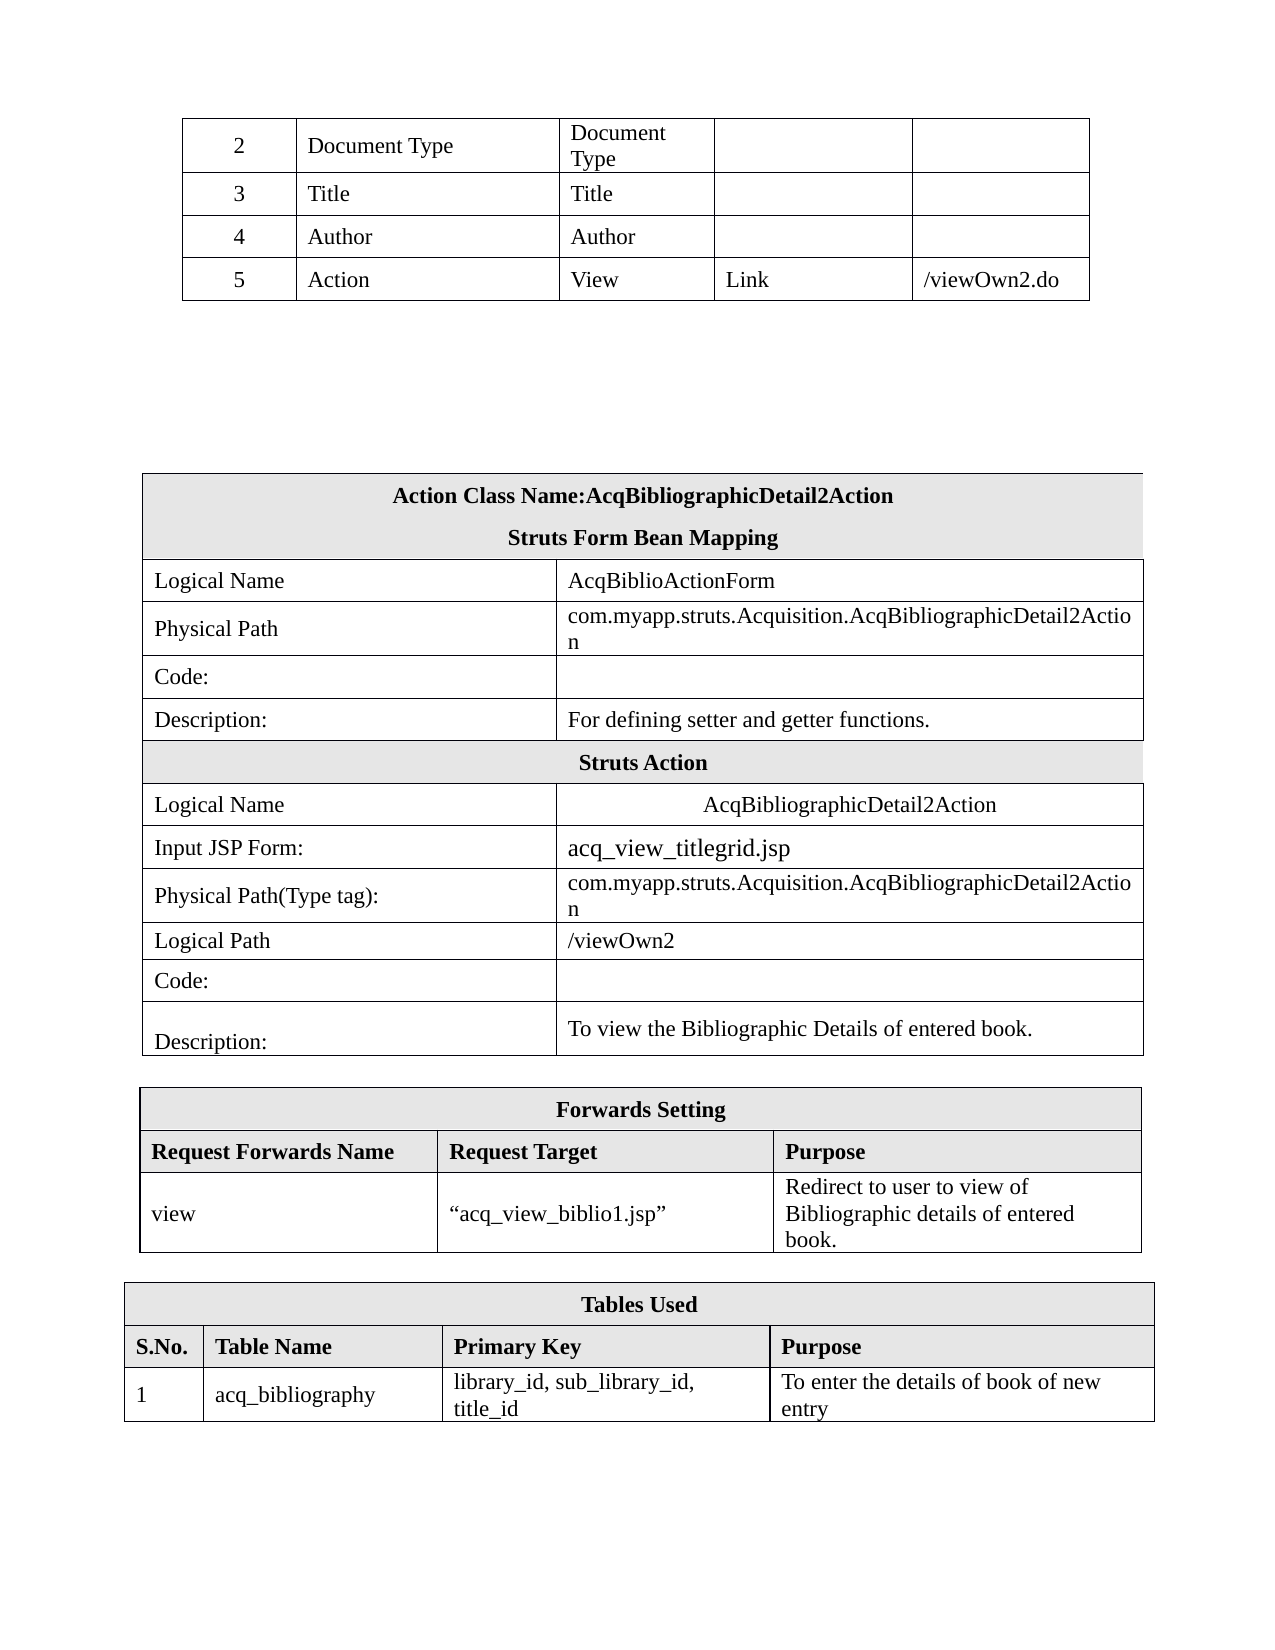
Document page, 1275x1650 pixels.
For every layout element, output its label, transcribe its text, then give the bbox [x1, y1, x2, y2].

table_cell [715, 119, 912, 172]
table_cell Physical Path(Type tag): [143, 869, 556, 922]
table_cell Code: [143, 656, 556, 697]
table_cell [715, 173, 912, 214]
table_cell Action [297, 258, 559, 300]
table_cell [913, 173, 1089, 214]
table_cell AcqBiblioActionForm [557, 560, 1143, 601]
table_cell To view the Bibliographic Details of entered book. [557, 1002, 1143, 1055]
table_cell 4 [183, 216, 296, 257]
table_cell 5 [183, 258, 296, 300]
table_header Forwards Setting [141, 1088, 1141, 1129]
table_cell Description: [143, 1002, 556, 1055]
table_cell Logical Name [143, 784, 556, 825]
table_cell Request Forwards Name [141, 1131, 437, 1172]
table_cell Struts Action [143, 741, 1143, 783]
table_cell For defining setter and getter functions. [557, 699, 1143, 740]
table_cell com.myapp.struts.Acquisition.AcqBibliographicDetail2Action [557, 869, 1143, 922]
table_cell Title [560, 173, 714, 214]
table_cell Physical Path [143, 602, 556, 655]
table_cell Document Type [560, 119, 714, 172]
table_cell [913, 119, 1089, 172]
table_cell library_id, sub_library_id, title_id [443, 1368, 769, 1421]
table_header Tables Used [125, 1283, 1154, 1325]
table_cell Author [560, 216, 714, 257]
table_cell Struts Form Bean Mapping [143, 516, 1143, 558]
table_cell AcqBibliographicDetail2Action [557, 784, 1143, 825]
table_cell View [560, 258, 714, 300]
table_cell “acq_view_biblio1.jsp” [438, 1173, 773, 1252]
table_cell S.No. [125, 1326, 203, 1367]
table_cell com.myapp.struts.Acquisition.AcqBibliographicDetail2Action [557, 602, 1143, 655]
table_cell acq_view_titlegrid.jsp [557, 826, 1143, 868]
table_cell Title [297, 173, 559, 214]
table_cell Input JSP Form: [143, 826, 556, 868]
table_cell Document Type [297, 119, 559, 172]
table_cell Redirect to user to view of Bibliographic details of entered book. [774, 1173, 1141, 1252]
table_header Action Class Name:AcqBibliographicDetail2Action [143, 474, 1143, 516]
table_cell Logical Name [143, 560, 556, 601]
table_cell Purpose [774, 1131, 1141, 1172]
table_cell Logical Path [143, 923, 556, 958]
table_cell /viewOwn2.do [913, 258, 1089, 300]
table_cell /viewOwn2 [557, 923, 1143, 958]
table_cell To enter the details of book of new entry [771, 1368, 1154, 1421]
table_cell Purpose [771, 1326, 1154, 1367]
table_cell 2 [183, 119, 296, 172]
table_cell 3 [183, 173, 296, 214]
table_cell [557, 960, 1143, 1001]
table_cell acq_bibliography [204, 1368, 442, 1421]
table_cell Description: [143, 699, 556, 740]
table_cell Request Target [438, 1131, 773, 1172]
table_cell [715, 216, 912, 257]
table_cell Author [297, 216, 559, 257]
table_cell 1 [125, 1368, 203, 1421]
table_cell Link [715, 258, 912, 300]
table_cell Primary Key [443, 1326, 769, 1367]
table_cell Table Name [204, 1326, 442, 1367]
table_cell view [141, 1173, 437, 1252]
table_cell [913, 216, 1089, 257]
table_cell Code: [143, 960, 556, 1001]
table_cell [557, 656, 1143, 697]
